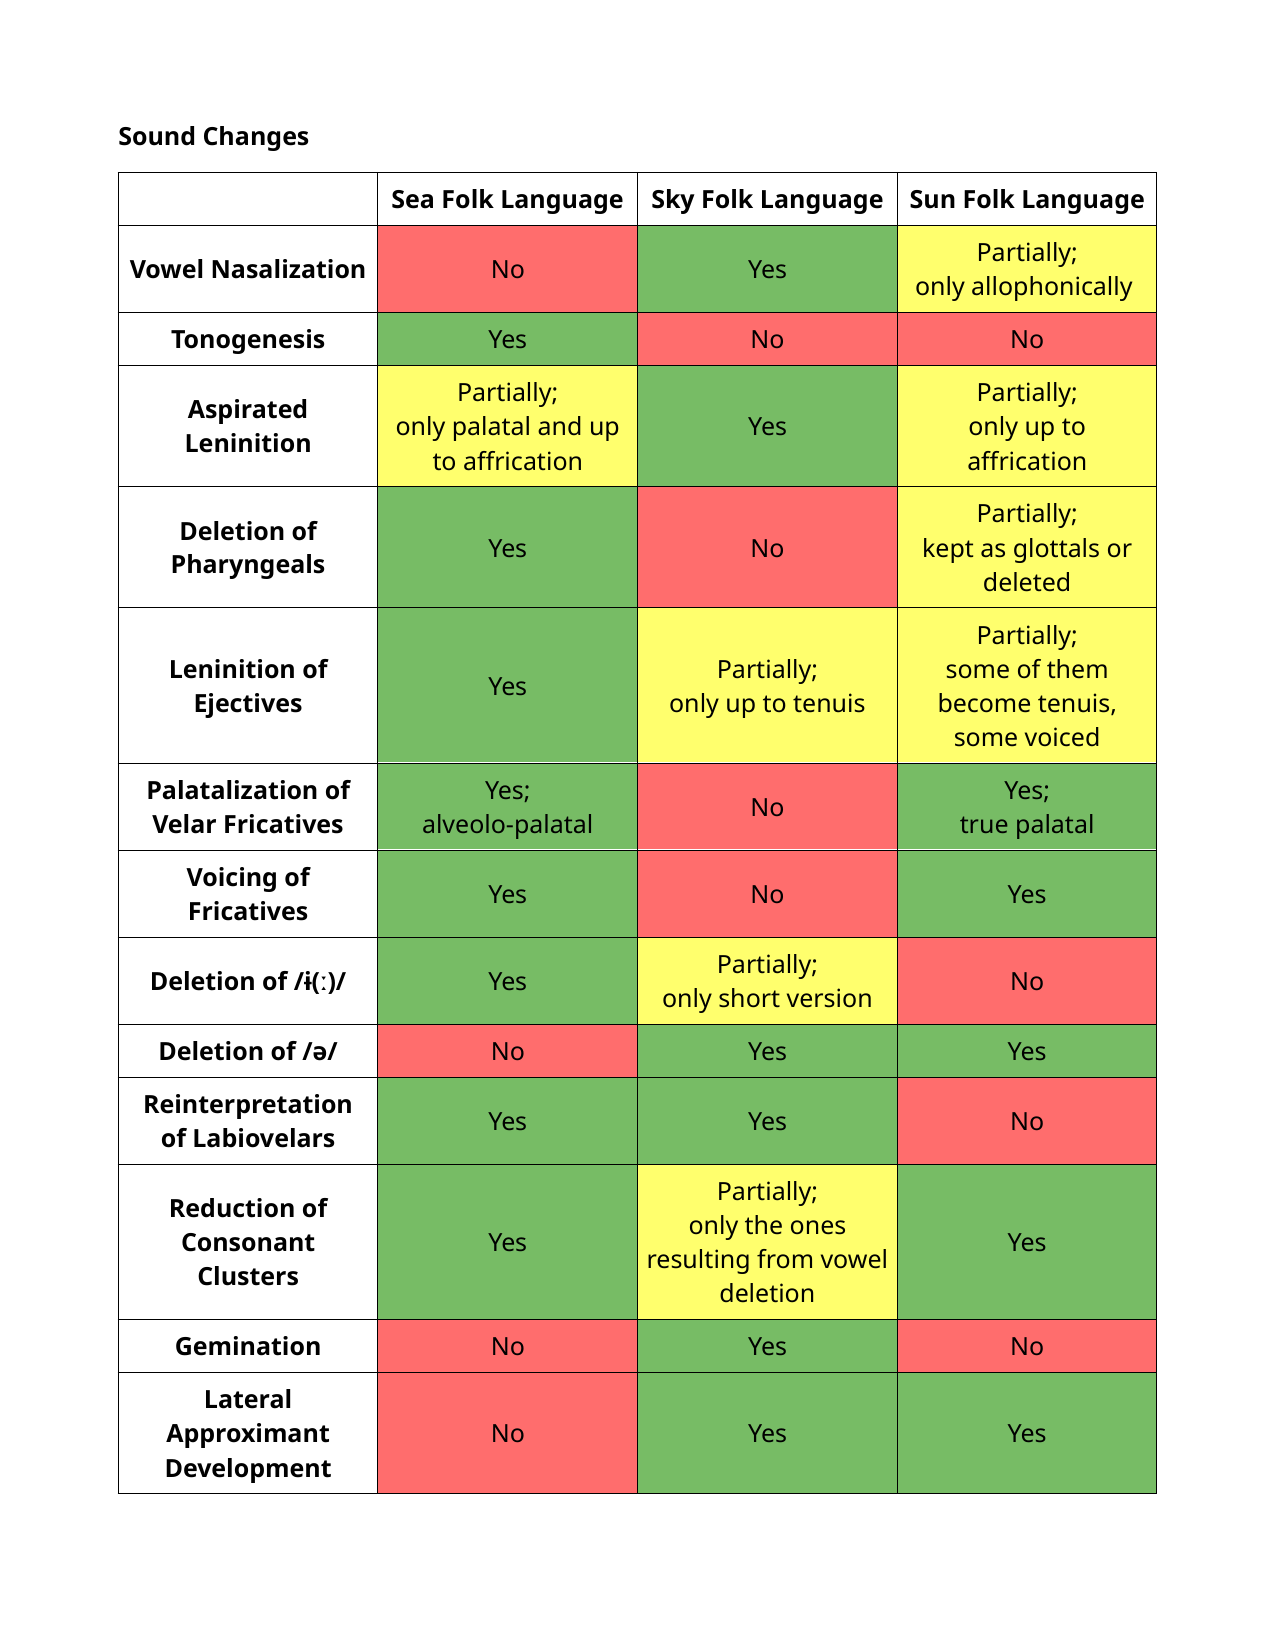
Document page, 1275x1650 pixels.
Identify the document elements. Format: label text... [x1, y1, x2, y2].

table_cell Lateral Approximant Development [119, 1373, 377, 1493]
table_cell No [638, 851, 897, 937]
table_cell Yes [378, 1165, 637, 1319]
table_cell No [898, 1078, 1156, 1164]
table_header [119, 173, 377, 225]
table_cell No [898, 313, 1156, 365]
table_cell Deletion of /ə/ [119, 1025, 377, 1077]
table_cell Reinterpretation of Labiovelars [119, 1078, 377, 1164]
table_cell Partially; some of them become tenuis, some voiced [898, 608, 1156, 762]
table_cell Partially; only short version [638, 938, 897, 1024]
table_cell No [638, 764, 897, 849]
table_cell Tonogenesis [119, 313, 377, 365]
table_cell Voicing of Fricatives [119, 851, 377, 937]
table_cell Yes; alveolo-palatal [378, 764, 637, 849]
table_cell Reduction of Consonant Clusters [119, 1165, 377, 1319]
table_cell Yes [378, 487, 637, 607]
table_cell Yes [378, 851, 637, 937]
table_cell Partially; only the ones resulting from vowel deletion [638, 1165, 897, 1319]
table_cell Yes [638, 1025, 897, 1077]
table_cell Yes [378, 938, 637, 1024]
table_cell Yes [638, 1373, 897, 1493]
text Sound Changes [118, 118, 1157, 152]
table_cell No [638, 487, 897, 607]
table_cell No [378, 1025, 637, 1077]
table_cell Yes [638, 366, 897, 486]
table_cell Palatalization of Velar Fricatives [119, 764, 377, 849]
table_cell Yes [378, 608, 637, 762]
table_cell Leninition of Ejectives [119, 608, 377, 762]
table_cell Vowel Nasalization [119, 226, 377, 312]
table_cell No [638, 313, 897, 365]
table_cell Yes [638, 1078, 897, 1164]
table_cell Partially; only allophonically [898, 226, 1156, 312]
table_cell Partially; only palatal and up to affrication [378, 366, 637, 486]
table_cell Yes [898, 1165, 1156, 1319]
table_cell Yes [898, 1025, 1156, 1077]
table_cell Deletion of /ɨ(ː)/ [119, 938, 377, 1024]
table_cell No [378, 1373, 637, 1493]
table_header Sea Folk Language [378, 173, 637, 225]
table_cell Partially; only up to tenuis [638, 608, 897, 762]
table_header Sky Folk Language [638, 173, 897, 225]
table_cell Yes [638, 1320, 897, 1372]
table_cell No [898, 938, 1156, 1024]
table_cell Gemination [119, 1320, 377, 1372]
table_cell Partially; kept as glottals or deleted [898, 487, 1156, 607]
table_cell Deletion of Pharyngeals [119, 487, 377, 607]
table_cell No [378, 226, 637, 312]
table_cell Yes [378, 313, 637, 365]
table_header Sun Folk Language [898, 173, 1156, 225]
table_cell No [378, 1320, 637, 1372]
table_cell Yes [378, 1078, 637, 1164]
table_cell Yes [638, 226, 897, 312]
table_cell Aspirated Leninition [119, 366, 377, 486]
table_cell Partially; only up to affrication [898, 366, 1156, 486]
table_cell No [898, 1320, 1156, 1372]
table_cell Yes; true palatal [898, 764, 1156, 849]
table_cell Yes [898, 851, 1156, 937]
table_cell Yes [898, 1373, 1156, 1493]
